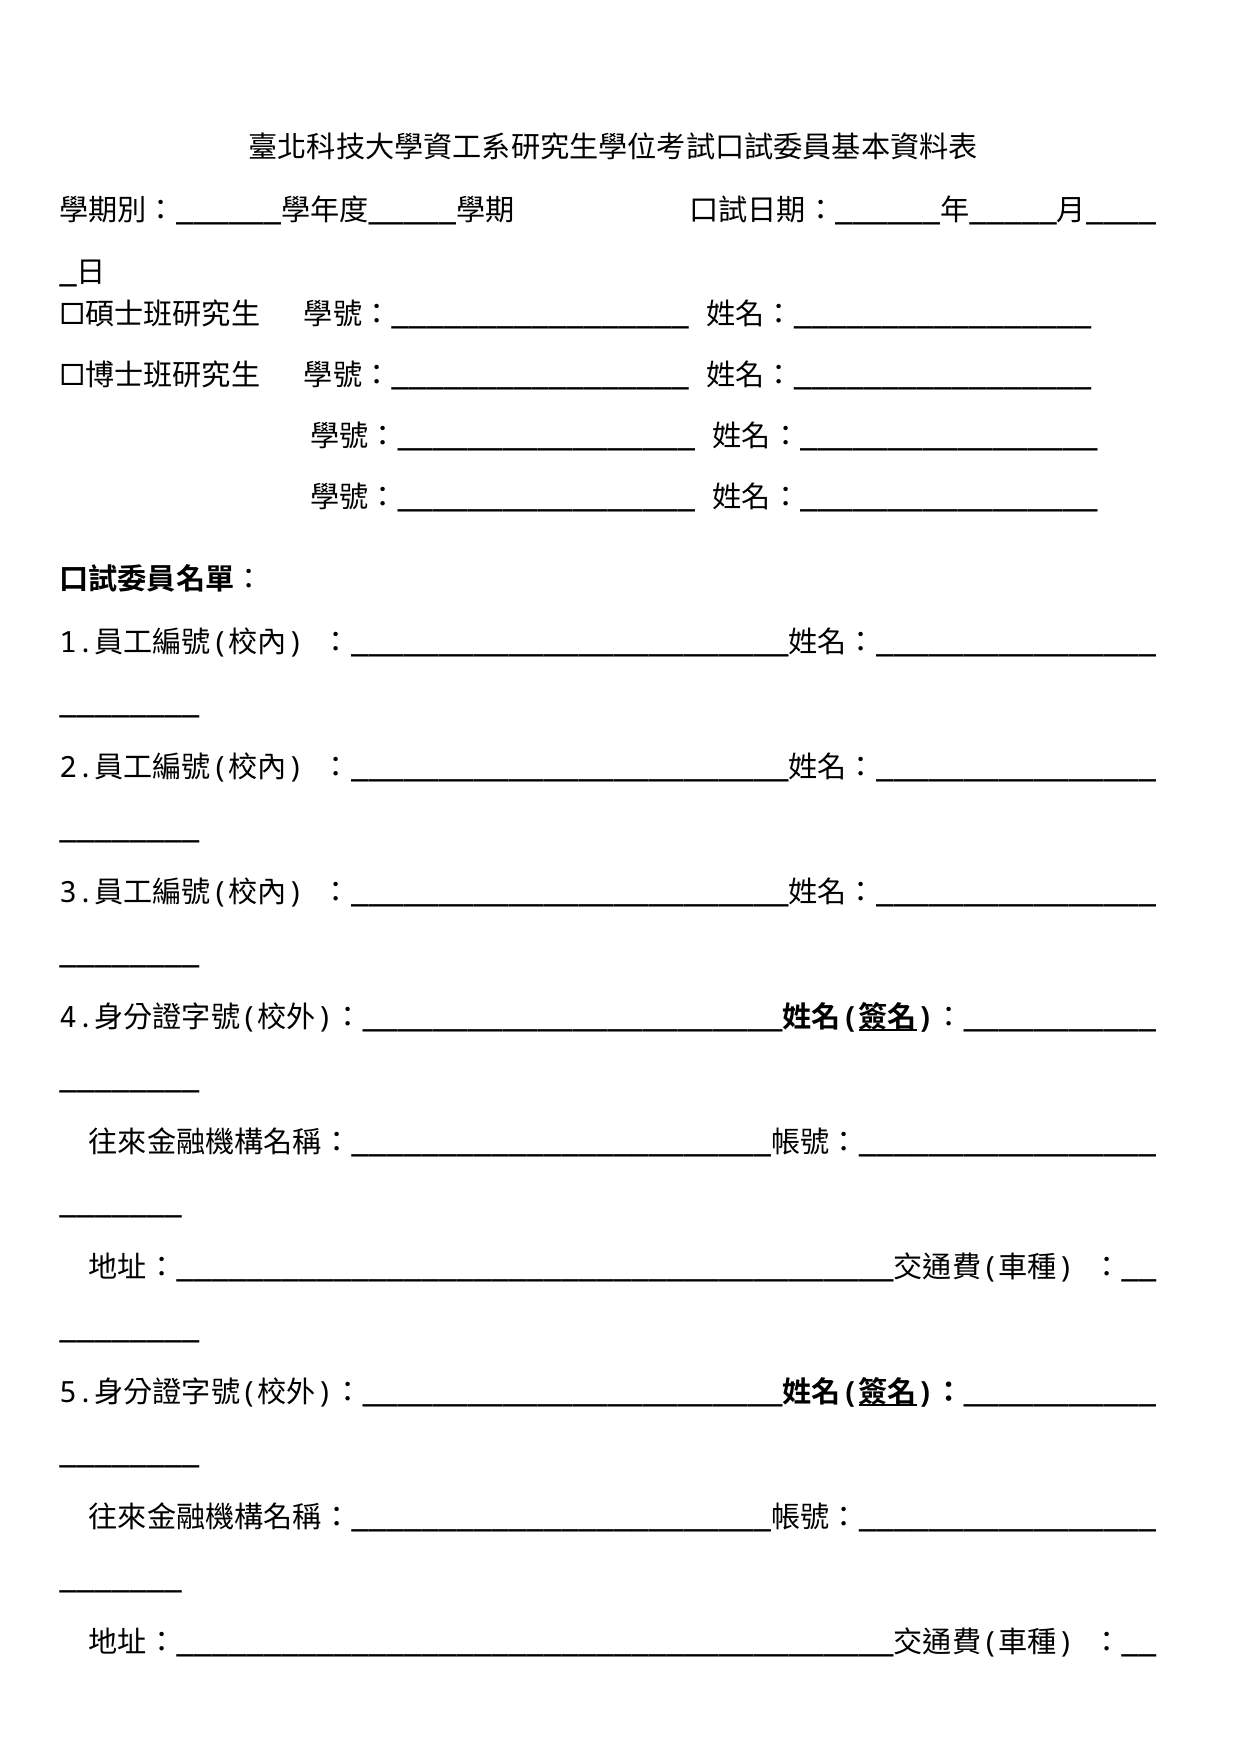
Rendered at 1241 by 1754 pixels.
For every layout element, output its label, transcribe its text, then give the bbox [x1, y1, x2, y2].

text 學期別：______學年度_____學期 口試日期：______年_____月_____日 [59, 166, 1167, 291]
text 1.員工編號(校內) ：_________________________姓名：________________________ [59, 598, 1167, 723]
text 往來金融機構名稱：________________________帳號：________________________ [59, 1098, 1167, 1223]
text 地址：_________________________________________交通費(車種) ：__ [59, 1598, 1167, 1660]
text 5.身分證字號(校外)：________________________姓名(簽名)：___________________ [59, 1348, 1167, 1473]
text 地址：_________________________________________交通費(車種) ：__________ [59, 1223, 1167, 1348]
text 學號：_________________ 姓名：_________________ [59, 474, 1167, 516]
text 往來金融機構名稱：________________________帳號：________________________ [59, 1473, 1167, 1598]
text 臺北科技大學資工系研究生學位考試口試委員基本資料表 [59, 103, 1167, 166]
text 碩士班研究生 學號：_________________ 姓名：_________________ [59, 291, 1167, 333]
text 4.身分證字號(校外)：________________________姓名(簽名)：___________________ [59, 973, 1167, 1098]
text 博士班研究生 學號：_________________ 姓名：_________________ [59, 352, 1167, 394]
text 3.員工編號(校內) ：_________________________姓名：________________________ [59, 848, 1167, 973]
text 學號：_________________ 姓名：_________________ [59, 413, 1167, 455]
text 口試委員名單： [59, 535, 1167, 598]
text 2.員工編號(校內) ：_________________________姓名：________________________ [59, 723, 1167, 848]
